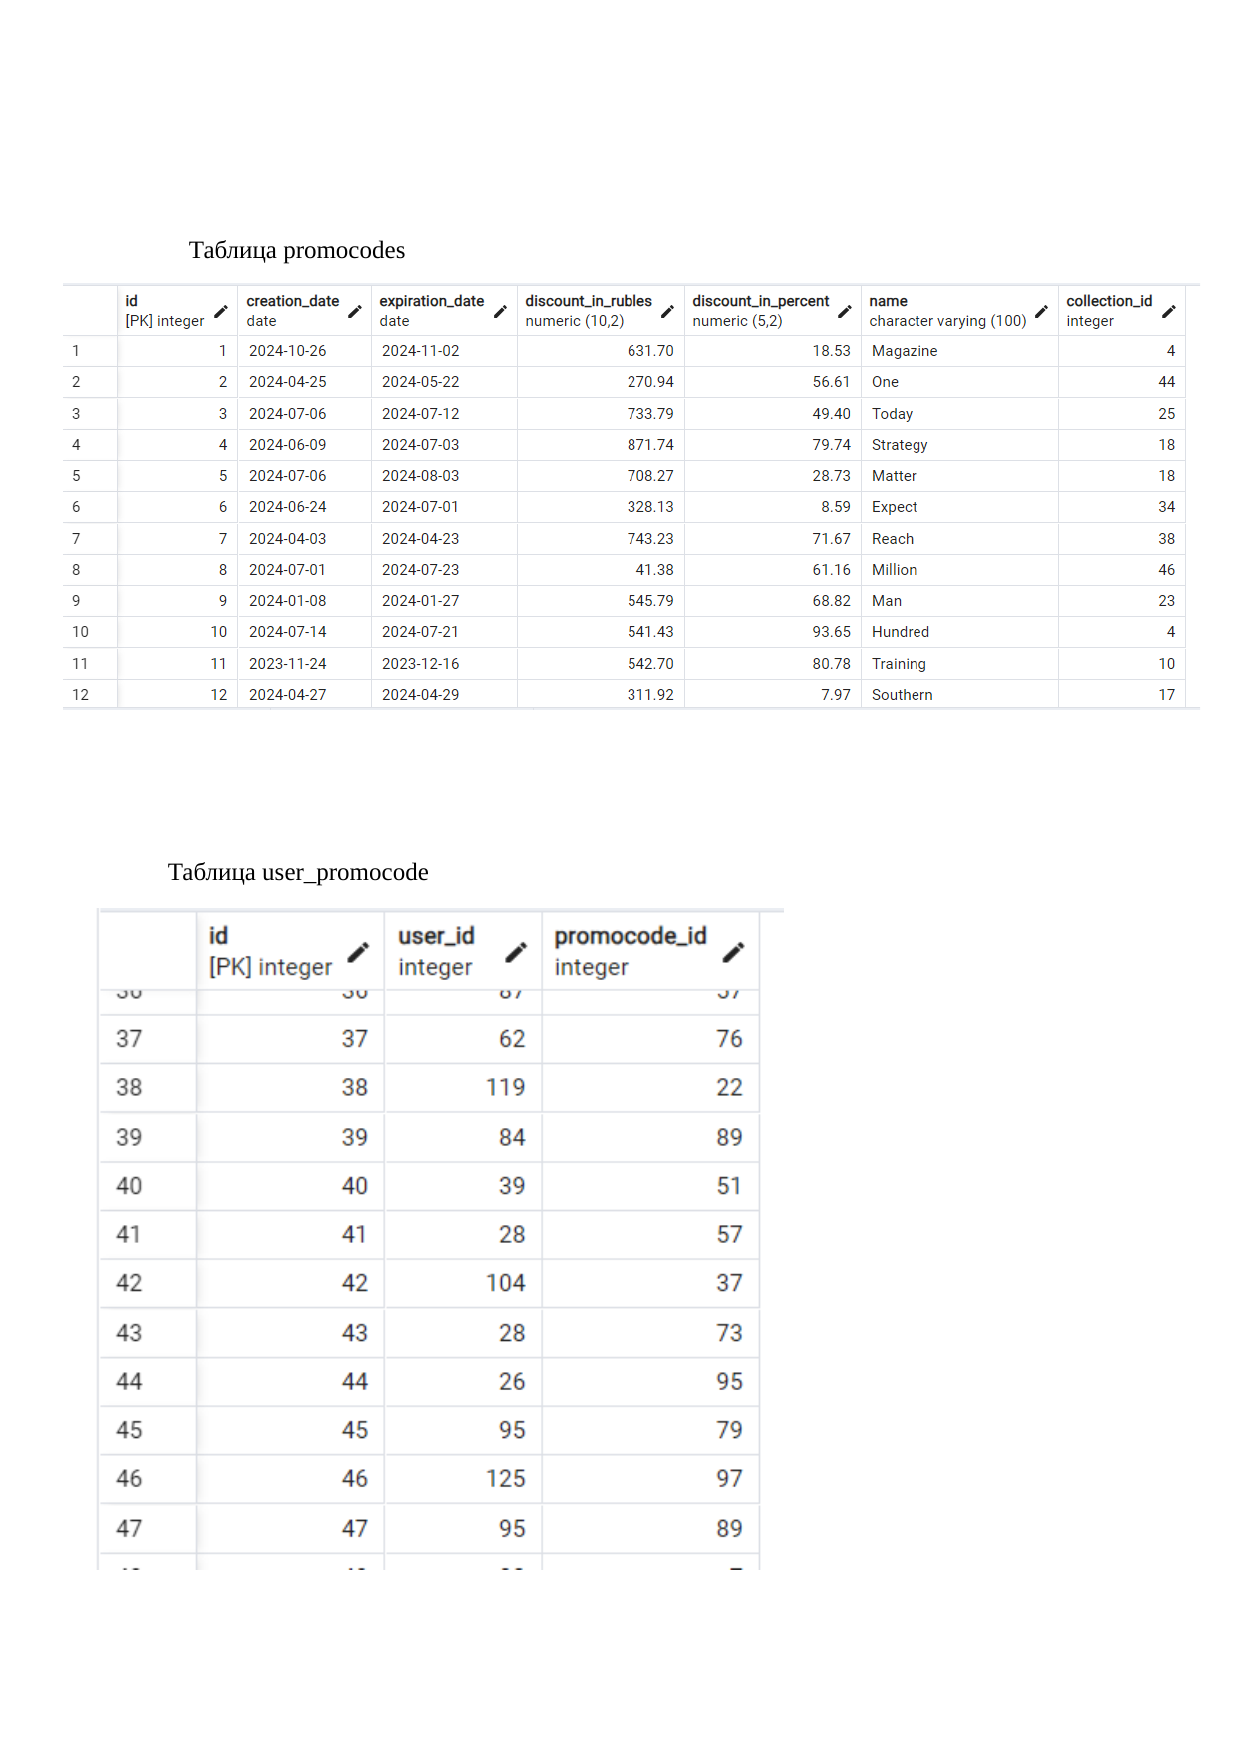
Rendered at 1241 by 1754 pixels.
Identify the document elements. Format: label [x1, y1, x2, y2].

picture [96, 908, 784, 1570]
picture [63, 283, 1200, 710]
